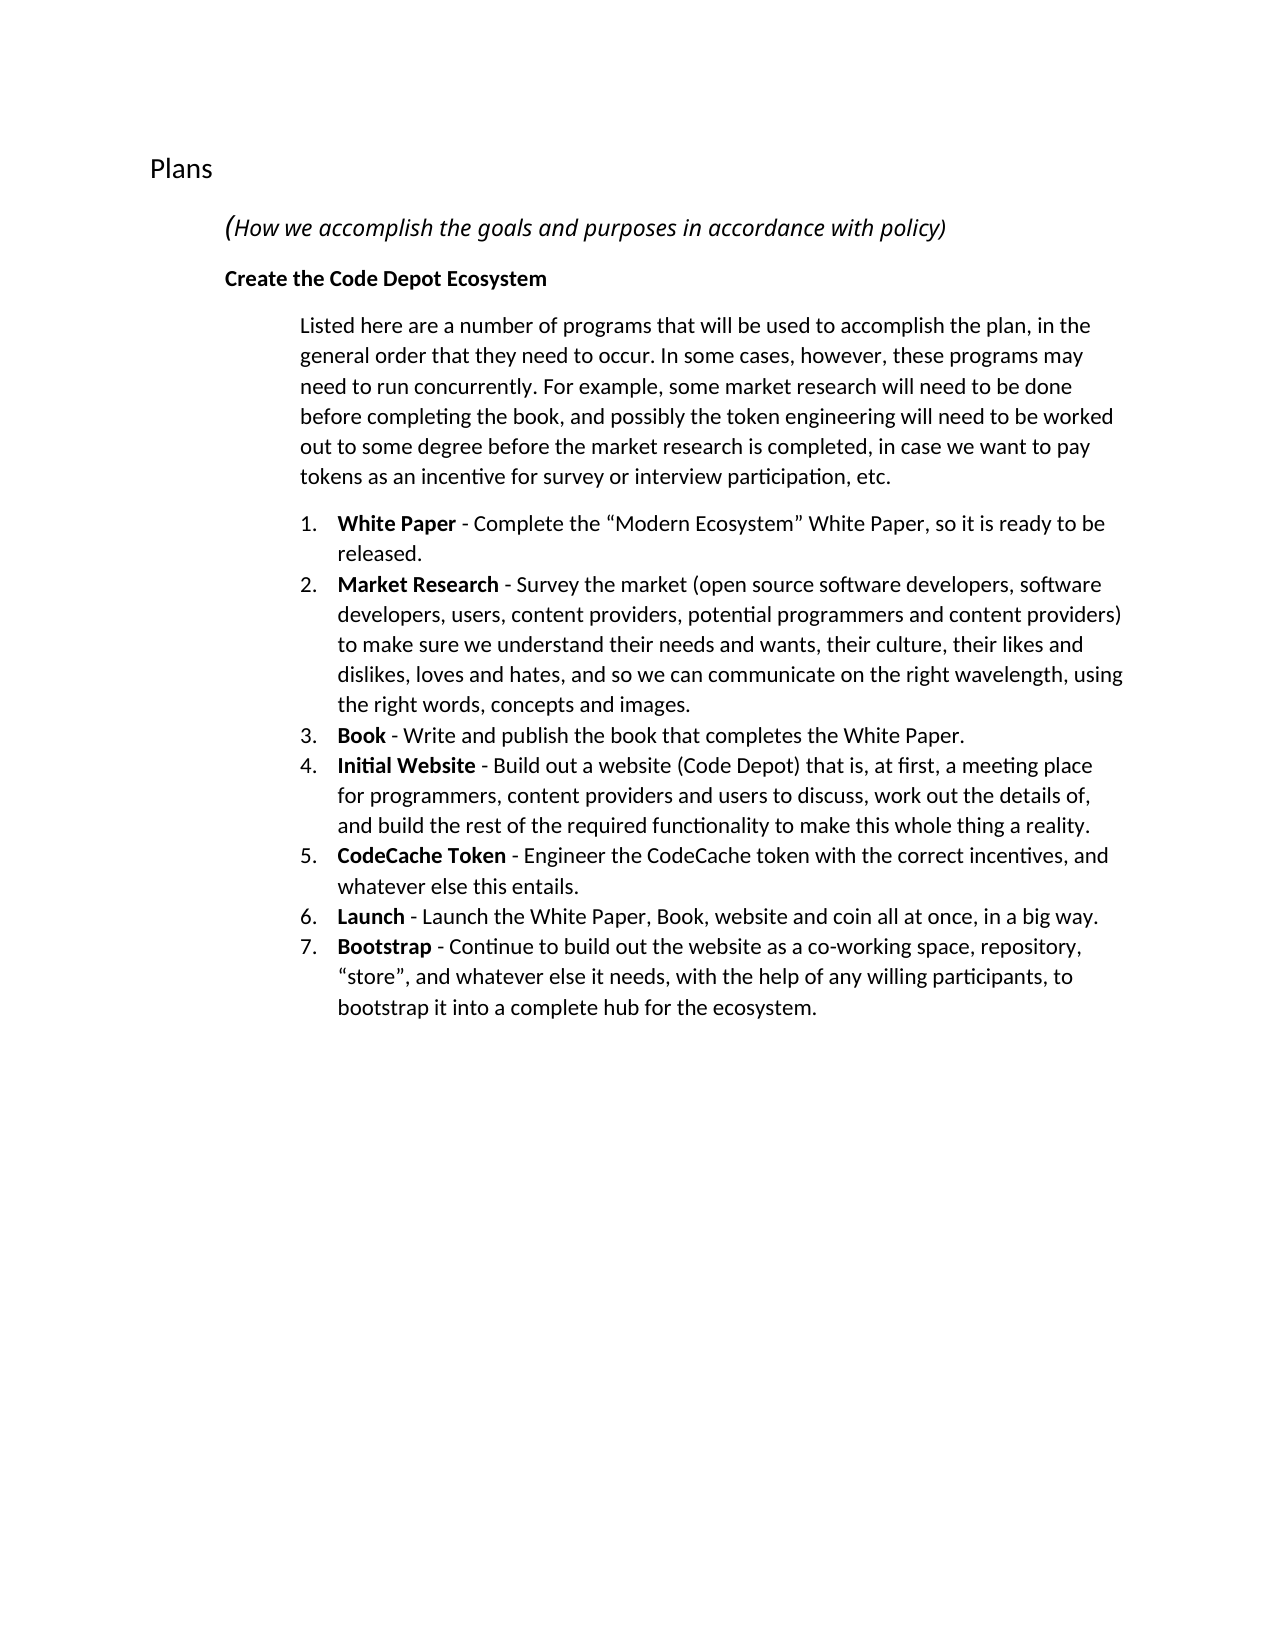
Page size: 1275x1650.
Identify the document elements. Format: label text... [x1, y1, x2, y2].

list Initial Website - Build out a website (Code Depot) that is, at first, a meeting place for programmers, content providers and users to discuss, work out the details of, and build the rest of the required functionality to make this whole thing a reality. [300, 751, 1125, 839]
list CodeCache Token - Engineer the CodeCache token with the correct incentives, and whatever else this entails. [300, 842, 1125, 900]
text (How we accomplish the goals and purposes in accordance with policy) [150, 205, 1125, 245]
text Plans [150, 150, 1125, 186]
text Listed here are a number of programs that will be used to accomplish the plan, in the general order that they need to occur. In some cases, however, these programs may need to run concurrently. For example, some market research will need to be done before completing the book, and possibly the token engineering will need to be worked out to some degree before the market research is completed, in case we want to pay tokens as an incentive for survey or interview participation, etc. [300, 311, 1125, 491]
list Launch - Launch the White Paper, Book, website and coin all at once, in a big way. [300, 902, 1125, 930]
list Book - Write and publish the book that completes the White Paper. [300, 721, 1125, 749]
list Bootstrap - Continue to build out the website as a co-working space, repository, “store”, and whatever else it needs, with the help of any willing participants, to bootstrap it into a complete hub for the ecosystem. [300, 932, 1125, 1021]
text Create the Code Depot Ecosystem [225, 264, 1125, 293]
list Market Research - Survey the market (open source software developers, software developers, users, content providers, potential programmers and content providers) to make sure we understand their needs and wants, their culture, their likes and dislikes, loves and hates, and so we can communicate on the right wavelength, using the right words, concepts and images. [300, 570, 1125, 719]
list White Paper - Complete the “Modern Ecosystem” White Paper, so it is ready to be released. [300, 509, 1125, 568]
